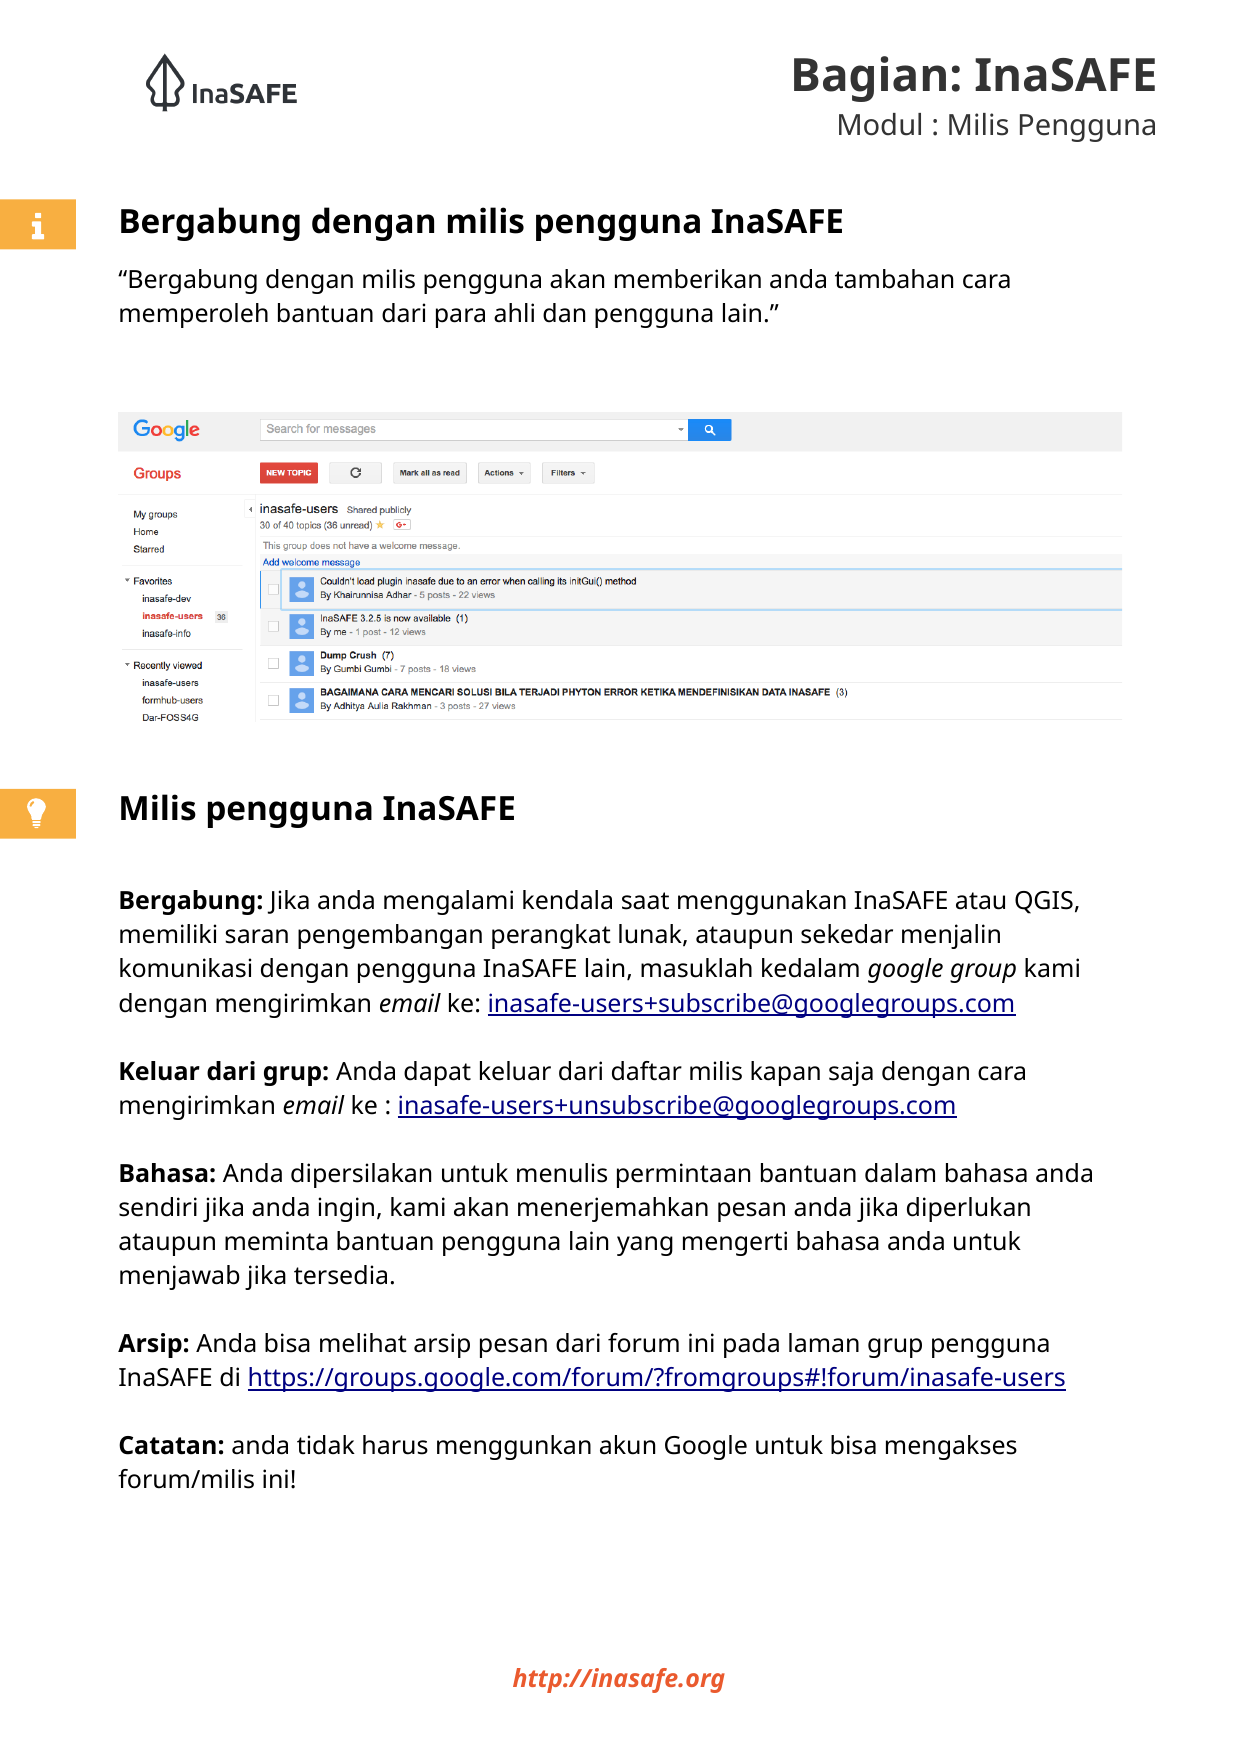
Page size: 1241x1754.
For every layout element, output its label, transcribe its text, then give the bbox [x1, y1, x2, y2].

text Bergabung: Jika anda mengalami kendala saat menggunakan InaSAFE atau QGIS, memiliki saran pengembangan perangkat lunak, ataupun sekedar menjalin komunikasi dengan pengguna InaSAFE lain, masuklah kedalam google group kami dengan mengirimkan email ke: inasafe-users+subscribe@googlegroups.com [118, 849, 1122, 1019]
subtitle Milis pengguna InaSAFE [118, 785, 1122, 830]
text Arsip: Anda bisa melihat arsip pesan dari forum ini pada laman grup pengguna InaSAFE di https://groups.google.com/forum/?fromgroups#!forum/inasafe-users [118, 1326, 1122, 1394]
subtitle Bergabung dengan milis pengguna InaSAFE [118, 198, 1122, 243]
text Keluar dari grup: Anda dapat keluar dari daftar milis kapan saja dengan cara mengirimkan email ke : inasafe-users+unsubscribe@googlegroups.com [118, 1053, 1122, 1121]
text Catatan: anda tidak harus menggunkan akun Google untuk bisa mengakses forum/milis ini! [118, 1428, 1122, 1496]
text “Bergabung dengan milis pengguna akan memberikan anda tambahan cara memperoleh bantuan dari para ahli dan pengguna lain.” [118, 262, 1122, 330]
text Bahasa: Anda dipersilakan untuk menulis permintaan bantuan dalam bahasa anda sendiri jika anda ingin, kami akan menerjemahkan pesan anda jika diperlukan ataupun meminta bantuan pengguna lain yang mengerti bahasa anda untuk menjawab jika tersedia. [118, 1156, 1122, 1292]
picture [126, 35, 322, 131]
picture [118, 412, 1123, 722]
